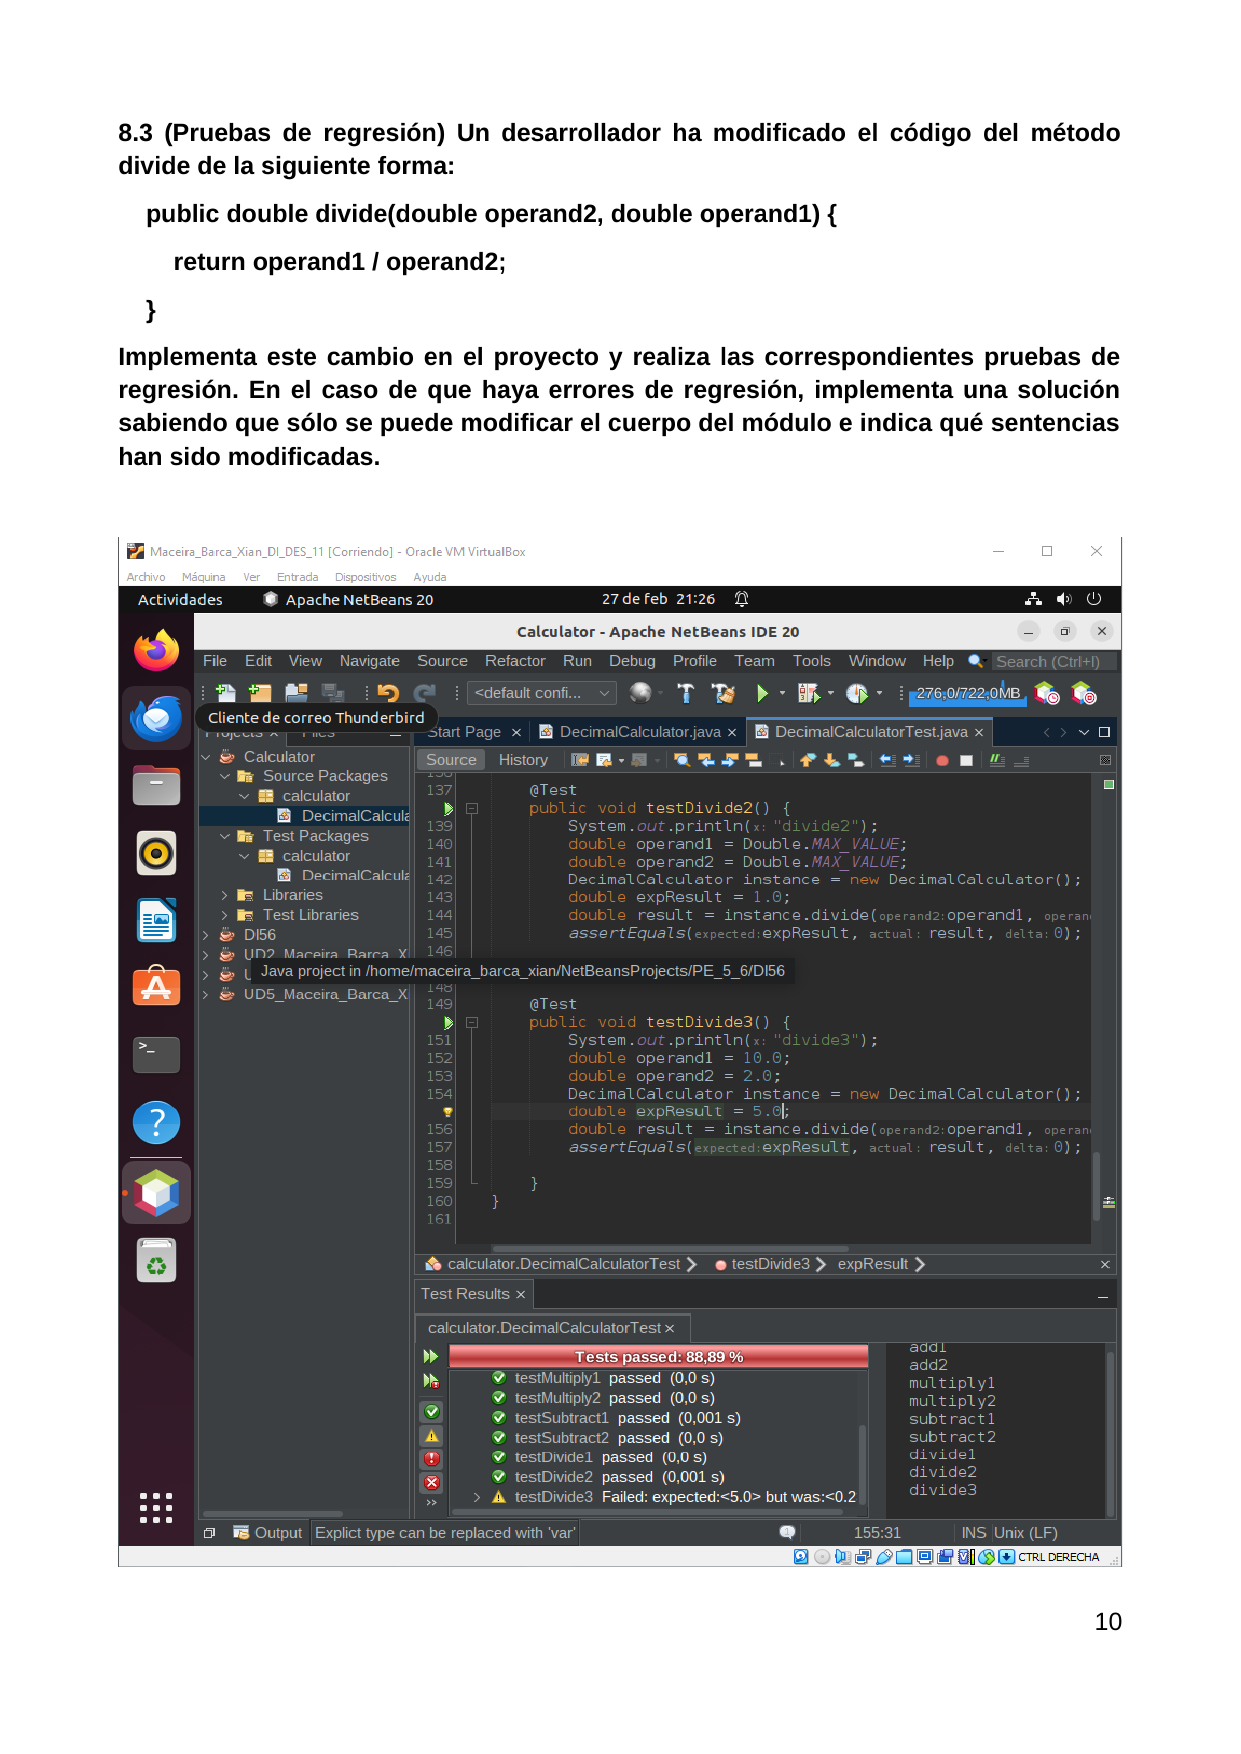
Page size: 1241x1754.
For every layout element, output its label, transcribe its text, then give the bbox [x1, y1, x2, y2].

text } [118, 294, 1122, 323]
text 8.3 (Pruebas de regresión) Un desarrollador ha modificado el código del método divide de la siguiente forma: [118, 118, 1122, 180]
picture [118, 537, 1123, 1567]
text return operand1 / operand2; [118, 247, 1122, 276]
text public double divide(double operand2, double operand1) { [118, 199, 1122, 228]
text Implementa este cambio en el proyecto y realiza las correspondientes pruebas de regresión. En el caso de que haya errores de regresión, implementa una solución sabiendo que sólo se puede modificar el cuerpo del módulo e indica qué sentencias han sido modificadas. [118, 342, 1122, 470]
